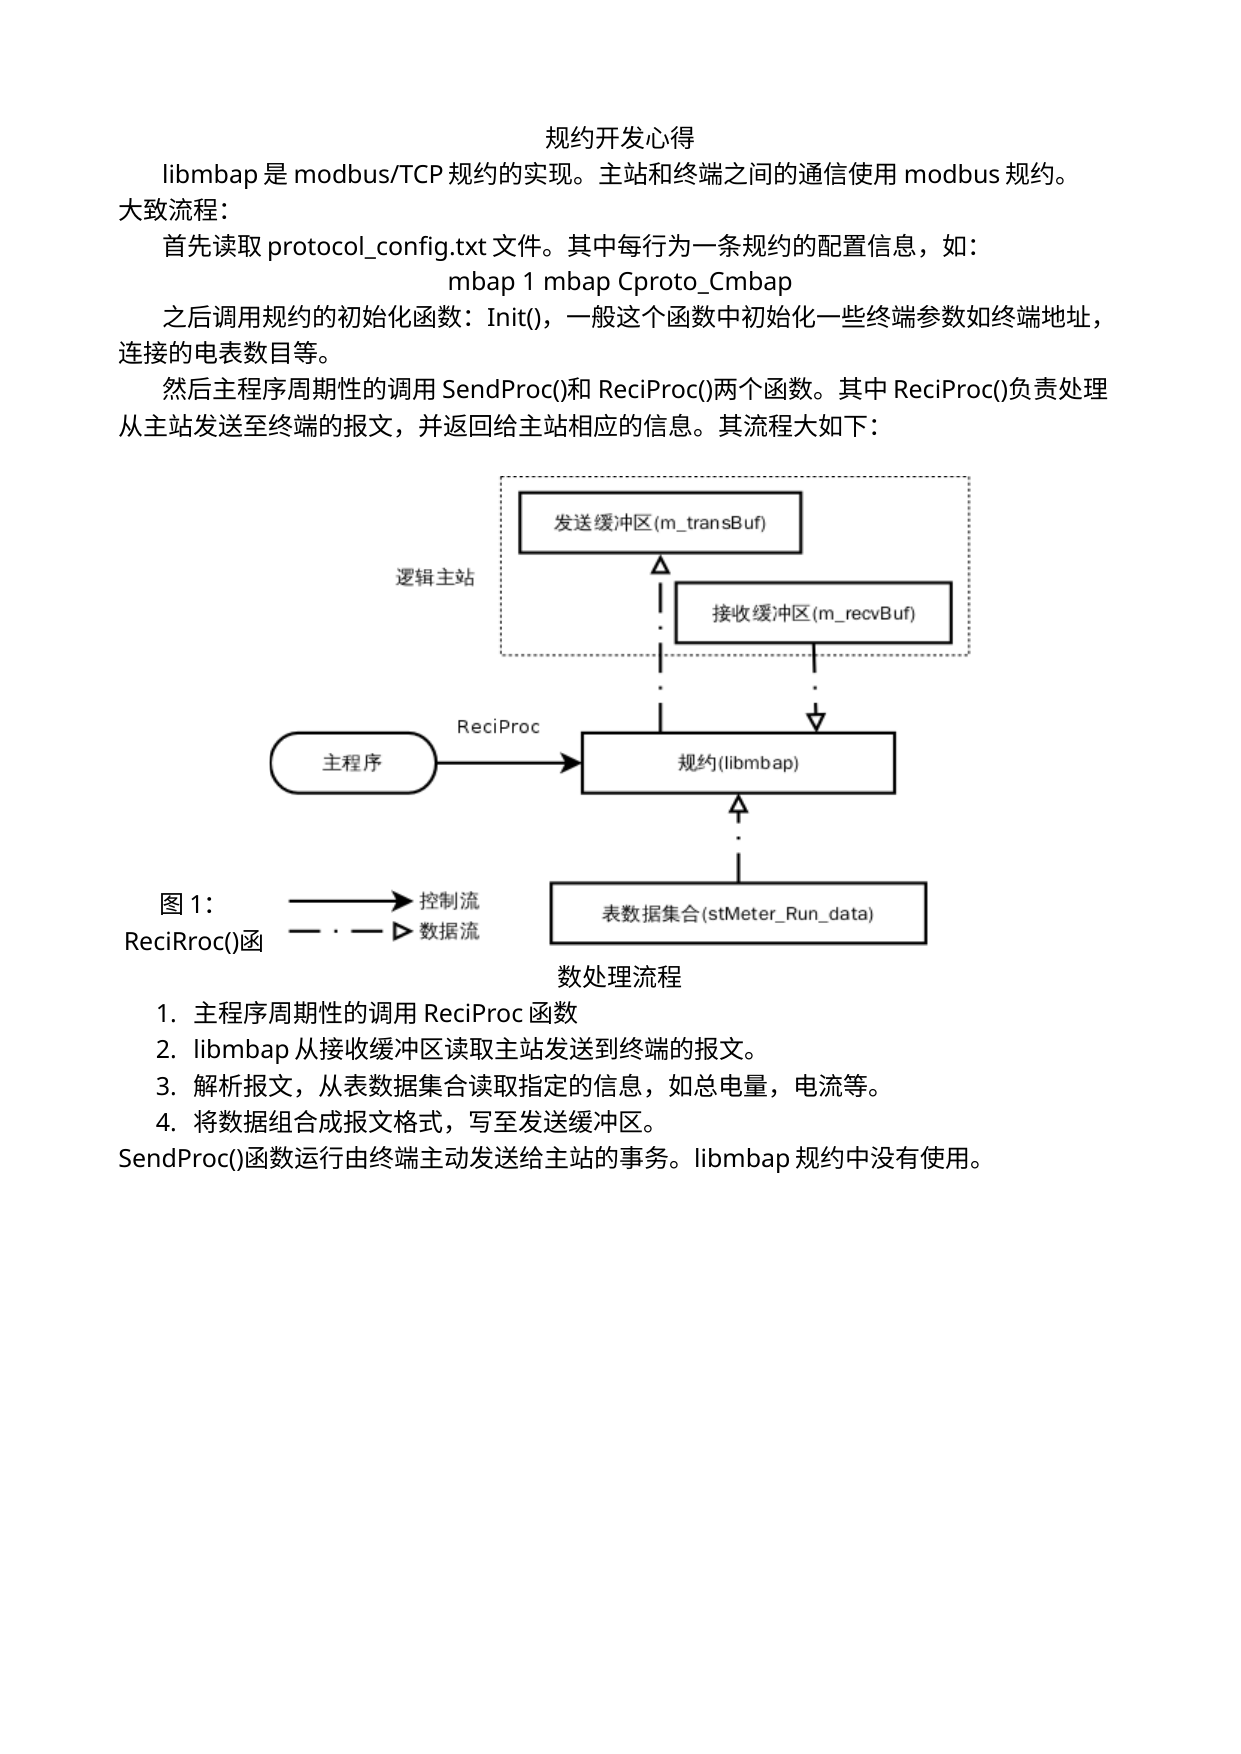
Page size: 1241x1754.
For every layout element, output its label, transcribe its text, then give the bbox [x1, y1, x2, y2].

picture [269, 476, 971, 946]
text 大致流程： [118, 191, 1122, 227]
text 首先读取protocol_config.txt文件。其中每行为一条规约的配置信息，如： [118, 227, 1122, 263]
list 解析报文，从表数据集合读取指定的信息，如总电量，电流等。 [156, 1066, 1122, 1102]
text 然后主程序周期性的调用SendProc()和ReciProc()两个函数。其中ReciProc()负责处理从主站发送至终端的报文，并返回给主站相应的信息。其流程大如下： [118, 370, 1122, 442]
text 图1：ReciRroc()函数处理流程 [118, 885, 1122, 994]
list 主程序周期性的调用ReciProc函数 [156, 994, 1122, 1030]
text mbap 1 mbap Cproto_Cmbap [118, 263, 1122, 297]
list 将数据组合成报文格式，写至发送缓冲区。 [156, 1102, 1122, 1139]
text libmbap是modbus/TCP规约的实现。主站和终端之间的通信使用modbus规约。 [118, 154, 1122, 191]
list libmbap从接收缓冲区读取主站发送到终端的报文。 [156, 1030, 1122, 1066]
text 之后调用规约的初始化函数：Init()，一般这个函数中初始化一些终端参数如终端地址，连接的电表数目等。 [118, 297, 1122, 370]
text SendProc()函数运行由终端主动发送给主站的事务。libmbap规约中没有使用。 [118, 1139, 1122, 1175]
text 规约开发心得 [118, 118, 1122, 154]
